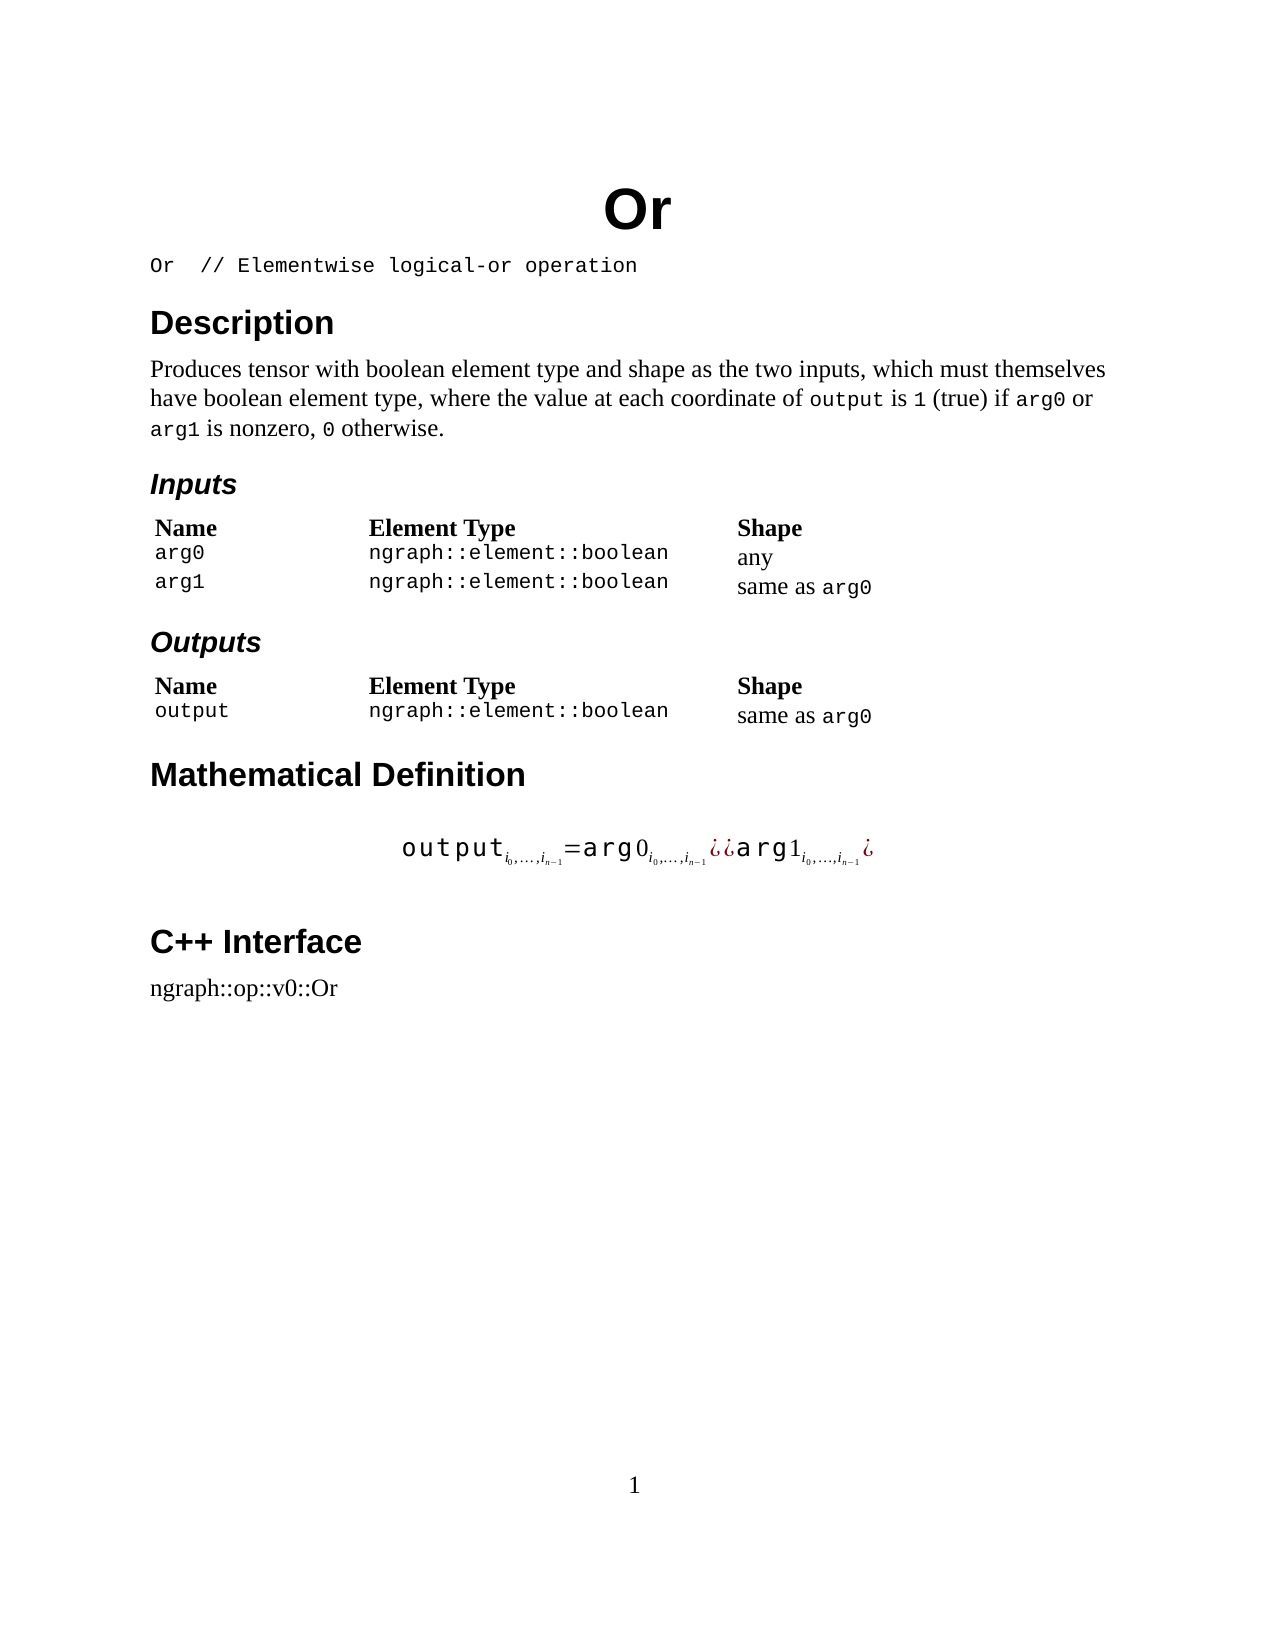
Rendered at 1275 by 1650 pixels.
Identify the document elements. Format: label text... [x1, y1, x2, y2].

table_header Name [150, 671, 364, 700]
table_header Shape [733, 671, 1125, 700]
subtitle C++ Interface [150, 922, 1125, 961]
subtitle Mathematical Definition [150, 755, 1125, 793]
table_header Element Type [364, 671, 733, 700]
table_cell output [150, 700, 364, 730]
table_header Name [150, 513, 364, 542]
title Or [150, 175, 1125, 242]
table_cell ngraph::element::boolean [364, 700, 733, 730]
text ngraph::op::v0::Or [150, 973, 1125, 1002]
table_cell same as arg0 [733, 700, 1125, 730]
table_cell arg1 [150, 571, 364, 600]
table_cell arg0 [150, 542, 364, 571]
subtitle Description [150, 303, 1125, 342]
table_header Element Type [364, 513, 733, 542]
text Or // Elementwise logical-or operation [150, 254, 1125, 278]
table_cell any [733, 542, 1125, 571]
table_cell ngraph::element::boolean [364, 542, 733, 571]
subtitle Outputs [150, 625, 1125, 659]
subtitle Inputs [150, 467, 1125, 501]
text Produces tensor with boolean element type and shape as the two inputs, which must themselves have boolean element type, where the value at each coordinate of output is 1 (true) if arg0 or arg1 is nonzero, 0 otherwise. [150, 354, 1125, 442]
table_header Shape [733, 513, 1125, 542]
table_cell same as arg0 [733, 571, 1125, 600]
table_cell ngraph::element::boolean [364, 571, 733, 600]
